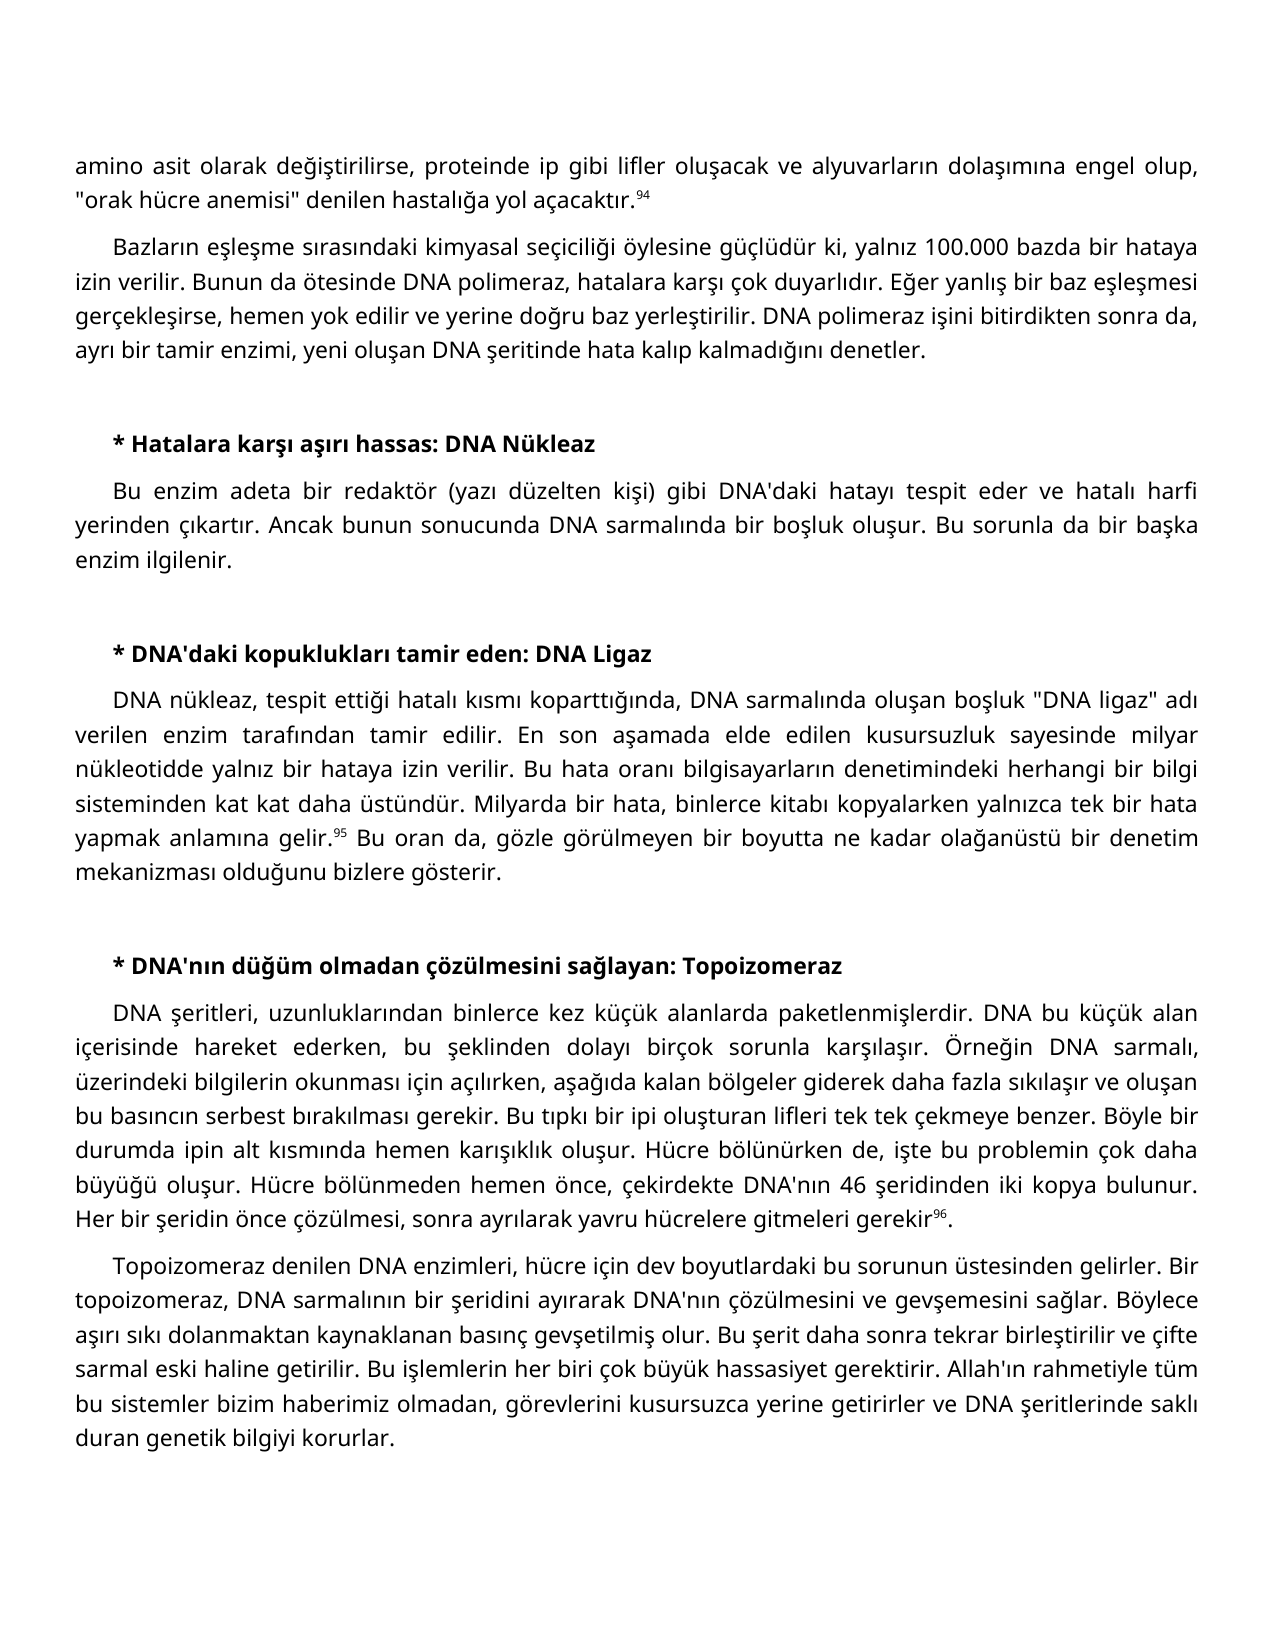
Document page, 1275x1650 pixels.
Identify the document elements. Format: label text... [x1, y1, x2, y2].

text * DNA'nın düğüm olmadan çözülmesini sağlayan: Topoizomeraz [75, 950, 1200, 981]
text Bazların eşleşme sırasındaki kimyasal seçiciliği öylesine güçlüdür ki, yalnız 100.000 bazda bir hataya izin verilir. Bunun da ötesinde DNA polimeraz, hatalara karşı çok duyarlıdır. Eğer yanlış bir baz eşleşmesi gerçekleşirse, hemen yok edilir ve yerine doğru baz yerleştirilir. DNA polimeraz işini bitirdikten sonra da, ayrı bir tamir enzimi, yeni oluşan DNA şeritinde hata kalıp kalmadığını denetler. [75, 231, 1200, 366]
text * Hatalara karşı aşırı hassas: DNA Nükleaz [75, 428, 1200, 459]
text DNA nükleaz, tespit ettiği hatalı kısmı koparttığında, DNA sarmalında oluşan boşluk "DNA ligaz" adı verilen enzim tarafından tamir edilir. En son aşamada elde edilen kusursuzluk sayesinde milyar nükleotidde yalnız bir hataya izin verilir. Bu hata oranı bilgisayarların denetimindeki herhangi bir bilgi sisteminden kat kat daha üstündür. Milyarda bir hata, binlerce kitabı kopyalarken yalnızca tek bir hata yapmak anlamına gelir.95 Bu oran da, gözle görülmeyen bir boyutta ne kadar olağanüstü bir denetim mekanizması olduğunu bizlere gösterir. [75, 684, 1200, 887]
text DNA şeritleri, uzunluklarından binlerce kez küçük alanlarda paketlenmişlerdir. DNA bu küçük alan içerisinde hareket ederken, bu şeklinden dolayı birçok sorunla karşılaşır. Örneğin DNA sarmalı, üzerindeki bilgilerin okunması için açılırken, aşağıda kalan bölgeler giderek daha fazla sıkılaşır ve oluşan bu basıncın serbest bırakılması gerekir. Bu tıpkı bir ipi oluşturan lifleri tek tek çekmeye benzer. Böyle bir durumda ipin alt kısmında hemen karışıklık oluşur. Hücre bölünürken de, işte bu problemin çok daha büyüğü oluşur. Hücre bölünmeden hemen önce, çekirdekte DNA'nın 46 şeridinden iki kopya bulunur. Her bir şeridin önce çözülmesi, sonra ayrılarak yavru hücrelere gitmeleri gerekir96. [75, 997, 1200, 1234]
text * DNA'daki kopuklukları tamir eden: DNA Ligaz [75, 637, 1200, 669]
text Topoizomeraz denilen DNA enzimleri, hücre için dev boyutlardaki bu sorunun üstesinden gelirler. Bir topoizomeraz, DNA sarmalının bir şeridini ayırarak DNA'nın çözülmesini ve gevşemesini sağlar. Böylece aşırı sıkı dolanmaktan kaynaklanan basınç gevşetilmiş olur. Bu şerit daha sonra tekrar birleştirilir ve çifte sarmal eski haline getirilir. Bu işlemlerin her biri çok büyük hassasiyet gerektirir. Allah'ın rahmetiyle tüm bu sistemler bizim haberimiz olmadan, görevlerini kusursuzca yerine getirirler ve DNA şeritlerinde saklı duran genetik bilgiyi korurlar. [75, 1250, 1200, 1453]
text amino asit olarak değiştirilirse, proteinde ip gibi lifler oluşacak ve alyuvarların dolaşımına engel olup, "orak hücre anemisi" denilen hastalığa yol açacaktır.94 [75, 150, 1200, 216]
text Bu enzim adeta bir redaktör (yazı düzelten kişi) gibi DNA'daki hatayı tespit eder ve hatalı harfi yerinden çıkartır. Ancak bunun sonucunda DNA sarmalında bir boşluk oluşur. Bu sorunla da bir başka enzim ilgilenir. [75, 475, 1200, 575]
